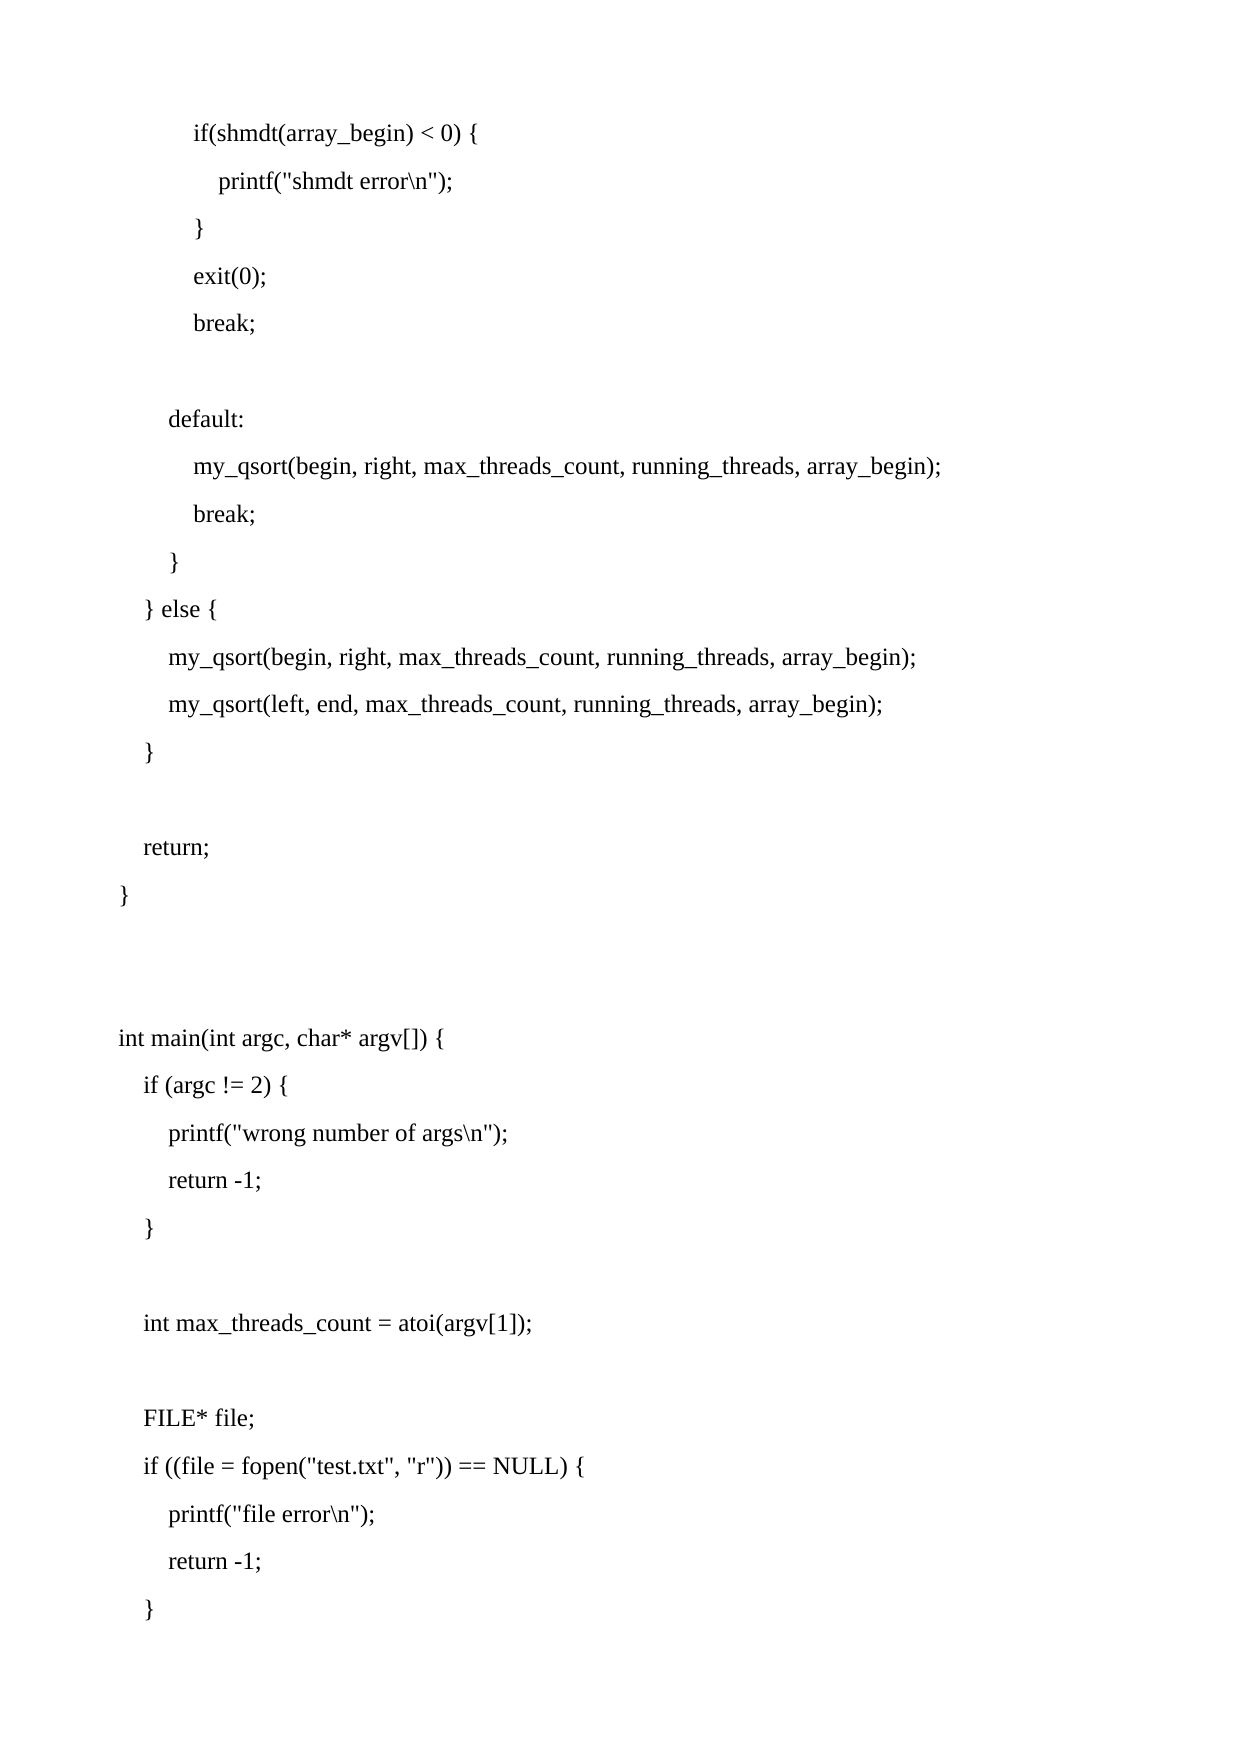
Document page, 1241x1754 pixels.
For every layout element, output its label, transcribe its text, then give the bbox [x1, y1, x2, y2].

text if ((file = fopen("test.txt", "r")) == NULL) { [118, 1451, 1122, 1480]
text printf("file error\n"); [118, 1499, 1122, 1527]
text exit(0); [118, 261, 1122, 290]
text printf("wrong number of args\n"); [118, 1118, 1122, 1147]
text my_qsort(left, end, max_threads_count, running_threads, array_begin); [118, 689, 1122, 718]
text my_qsort(begin, right, max_threads_count, running_threads, array_begin); [118, 451, 1122, 480]
text return; [118, 832, 1122, 861]
text int main(int argc, char* argv[]) { [118, 1023, 1122, 1051]
text } [118, 213, 1122, 242]
text if(shmdt(array_begin) < 0) { [118, 118, 1122, 147]
text } [118, 1213, 1122, 1242]
text my_qsort(begin, right, max_threads_count, running_threads, array_begin); [118, 642, 1122, 671]
text } [118, 547, 1122, 575]
text return -1; [118, 1546, 1122, 1575]
text default: [118, 404, 1122, 432]
text } [118, 880, 1122, 908]
text if (argc != 2) { [118, 1070, 1122, 1099]
text } else { [118, 594, 1122, 623]
text } [118, 1594, 1122, 1623]
text } [118, 737, 1122, 766]
text int max_threads_count = atoi(argv[1]); [118, 1308, 1122, 1337]
text break; [118, 308, 1122, 337]
text return -1; [118, 1165, 1122, 1194]
text printf("shmdt error\n"); [118, 166, 1122, 194]
text FILE* file; [118, 1403, 1122, 1432]
text break; [118, 499, 1122, 528]
